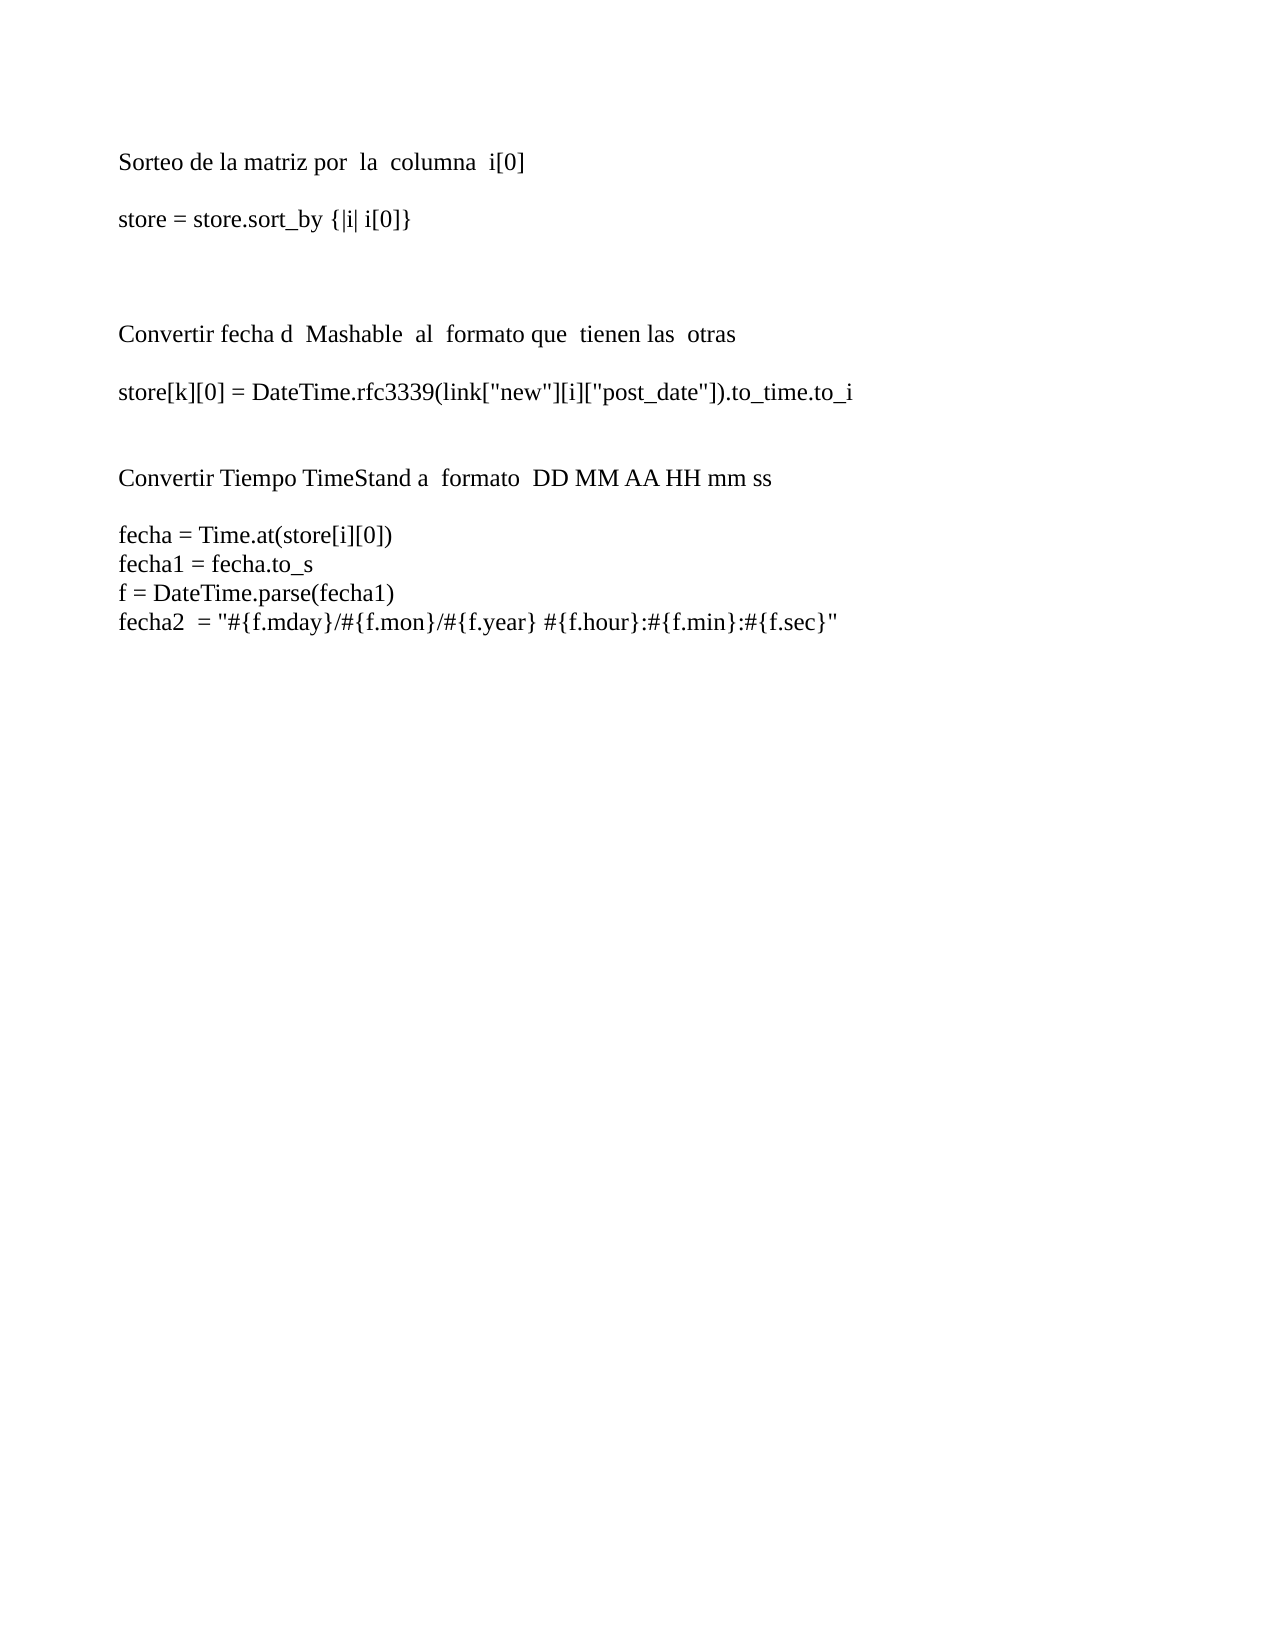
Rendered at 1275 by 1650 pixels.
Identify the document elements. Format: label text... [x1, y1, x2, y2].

text Convertir Tiempo TimeStand a formato DD MM AA HH mm ss [118, 463, 1157, 492]
text store[k][0] = DateTime.rfc3339(link["new"][i]["post_date"]).to_time.to_i [118, 377, 1157, 406]
text Sorteo de la matriz por la columna i[0] [118, 147, 1157, 176]
text fecha2 = "#{f.mday}/#{f.mon}/#{f.year} #{f.hour}:#{f.min}:#{f.sec}" [118, 607, 1157, 636]
text f = DateTime.parse(fecha1) [118, 578, 1157, 607]
text fecha1 = fecha.to_s [118, 549, 1157, 578]
text Convertir fecha d Mashable al formato que tienen las otras [118, 319, 1157, 348]
text store = store.sort_by {|i| i[0]} [118, 204, 1157, 233]
text fecha = Time.at(store[i][0]) [118, 521, 1157, 549]
